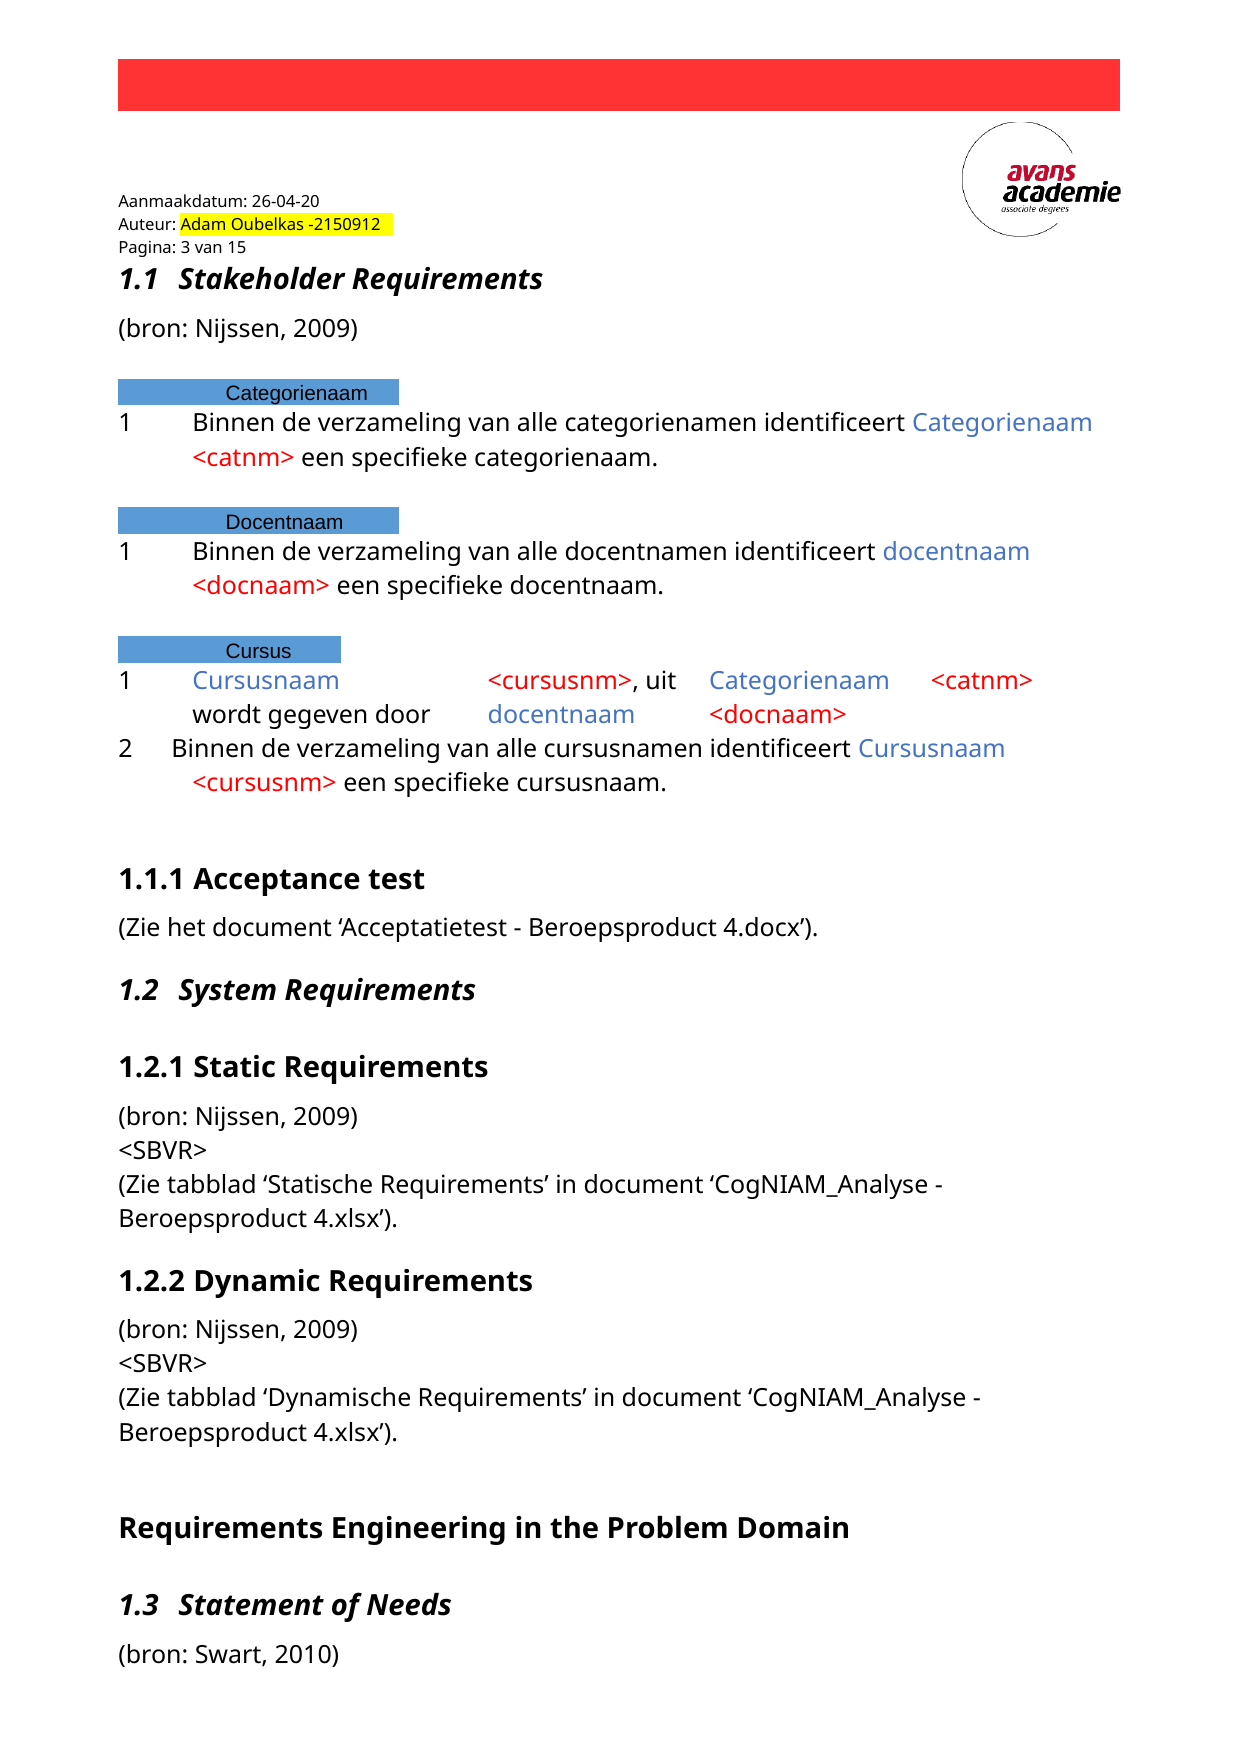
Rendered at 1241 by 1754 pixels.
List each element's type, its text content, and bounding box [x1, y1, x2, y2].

text 1 Binnen de verzameling van alle docentnamen identificeert docentnaam <docnaam> een specifieke docentnaam. [118, 534, 1122, 602]
subtitle Stakeholder Requirements [118, 258, 1122, 298]
subtitle Requirements Engineering in the Problem Domain [118, 1507, 1122, 1547]
text <SBVR> [118, 1133, 1122, 1167]
table_header Categorienaam [218, 379, 399, 405]
text 1 Binnen de verzameling van alle categorienamen identificeert Categorienaam <catnm> een specifieke categorienaam. [118, 405, 1122, 473]
subtitle Statement of Needs [118, 1584, 1122, 1624]
text <SBVR> [118, 1346, 1122, 1380]
text (Zie tabblad ‘Dynamische Requirements’ in document ‘CogNIAM_Analyse - Beroepsproduct 4.xlsx’). [118, 1380, 1122, 1448]
text (Zie tabblad ‘Statische Requirements’ in document ‘CogNIAM_Analyse - Beroepsproduct 4.xlsx’). [118, 1167, 1122, 1235]
subtitle System Requirements [118, 969, 1122, 1009]
text 1 Cursusnaam <cursusnm>, uit Categorienaam <catnm> wordt gegeven door docentnaam <docnaam> [118, 663, 1122, 731]
table_header [118, 636, 218, 663]
text (bron: Nijssen, 2009) [118, 1098, 1122, 1133]
subtitle Acceptance test [118, 858, 1122, 898]
table_header Cursus [218, 636, 341, 663]
subtitle Dynamic Requirements [118, 1260, 1122, 1299]
table_header Docentnaam [218, 507, 399, 534]
text 2 Binnen de verzameling van alle cursusnamen identificeert Cursusnaam <cursusnm> een specifieke cursusnaam. [118, 731, 1122, 799]
text (Zie het document ‘Acceptatietest - Beroepsproduct 4.docx’). [118, 910, 1122, 944]
subtitle Static Requirements [118, 1046, 1122, 1086]
table_header [118, 507, 218, 534]
text (bron: Swart, 2010) [118, 1637, 1122, 1671]
table_header [118, 379, 218, 405]
text (bron: Nijssen, 2009) [118, 310, 1122, 344]
text (bron: Nijssen, 2009) [118, 1312, 1122, 1346]
